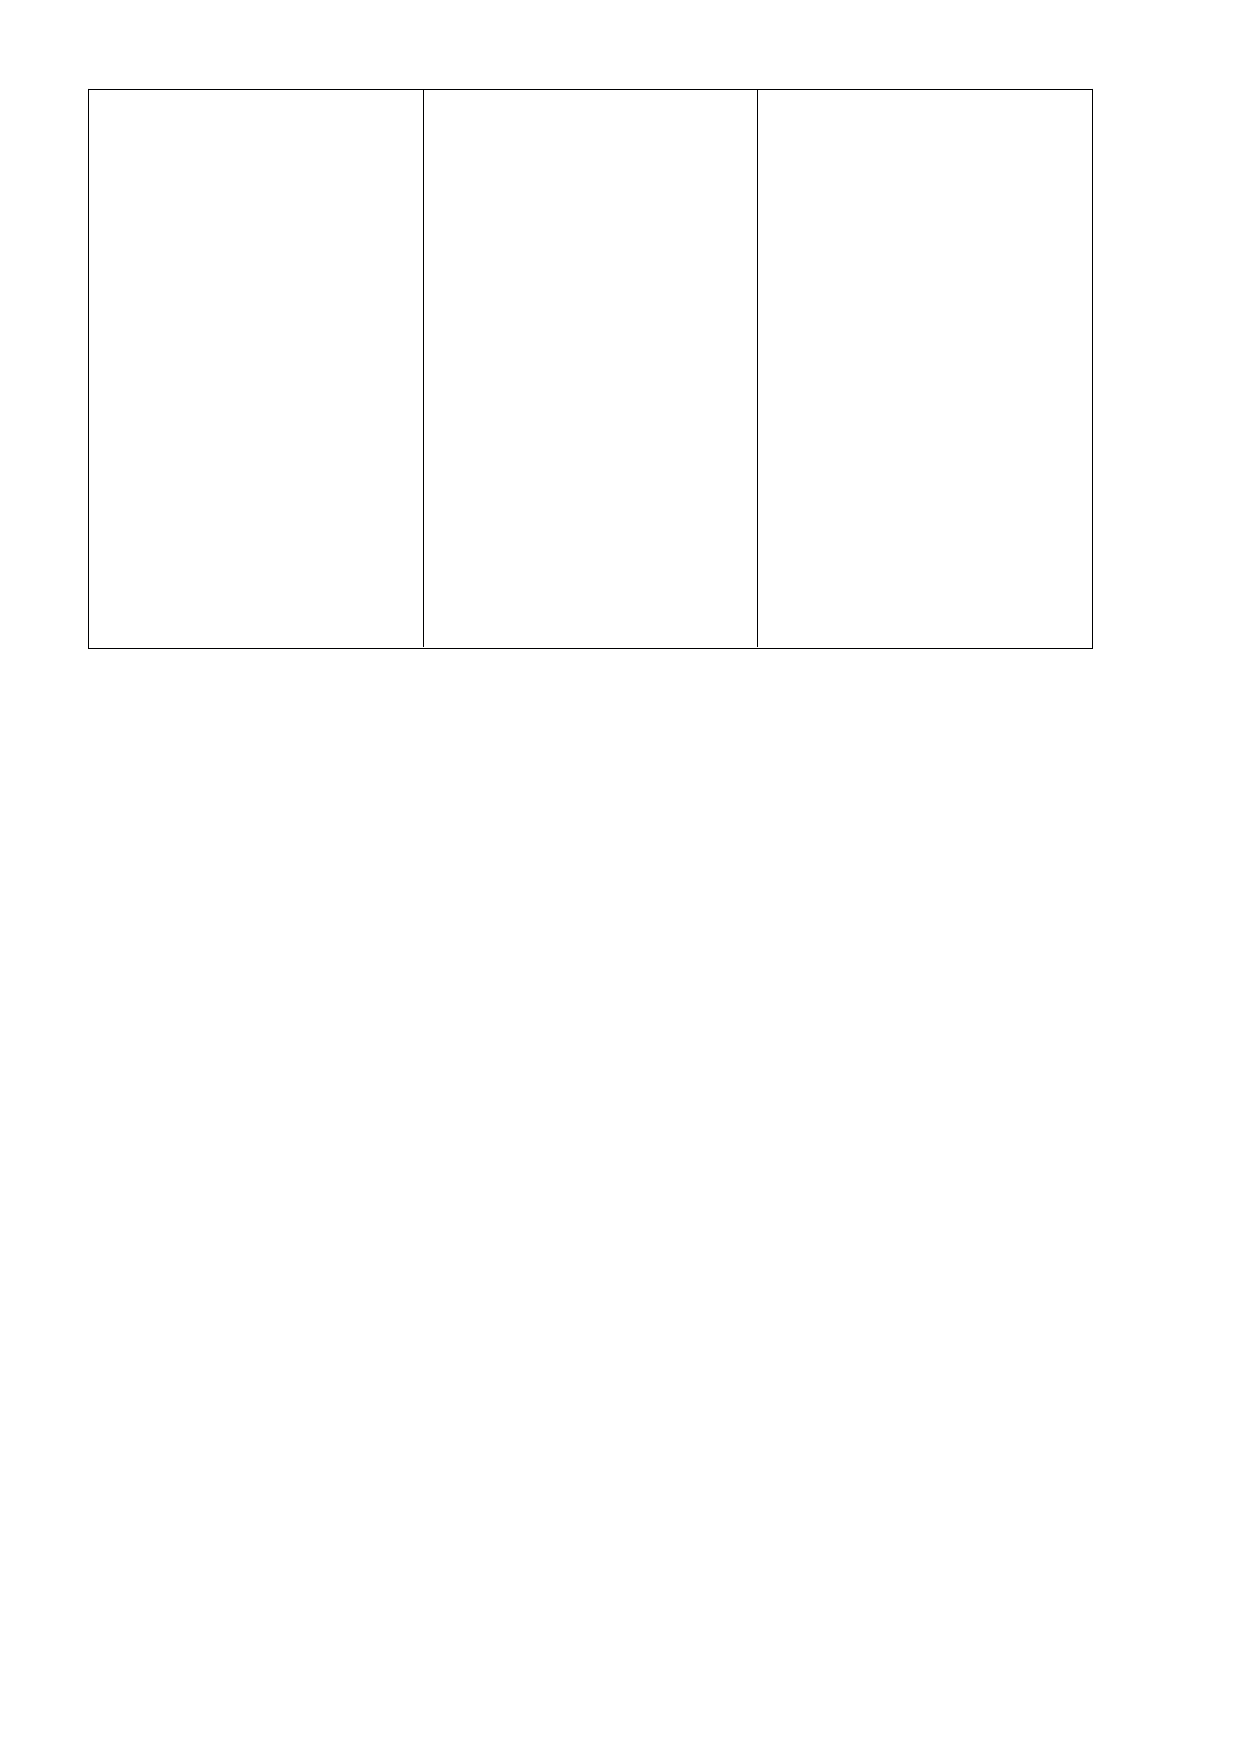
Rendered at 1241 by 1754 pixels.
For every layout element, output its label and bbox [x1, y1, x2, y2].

table_cell [758, 90, 1092, 647]
table_cell [424, 90, 757, 647]
table_cell [89, 90, 423, 647]
